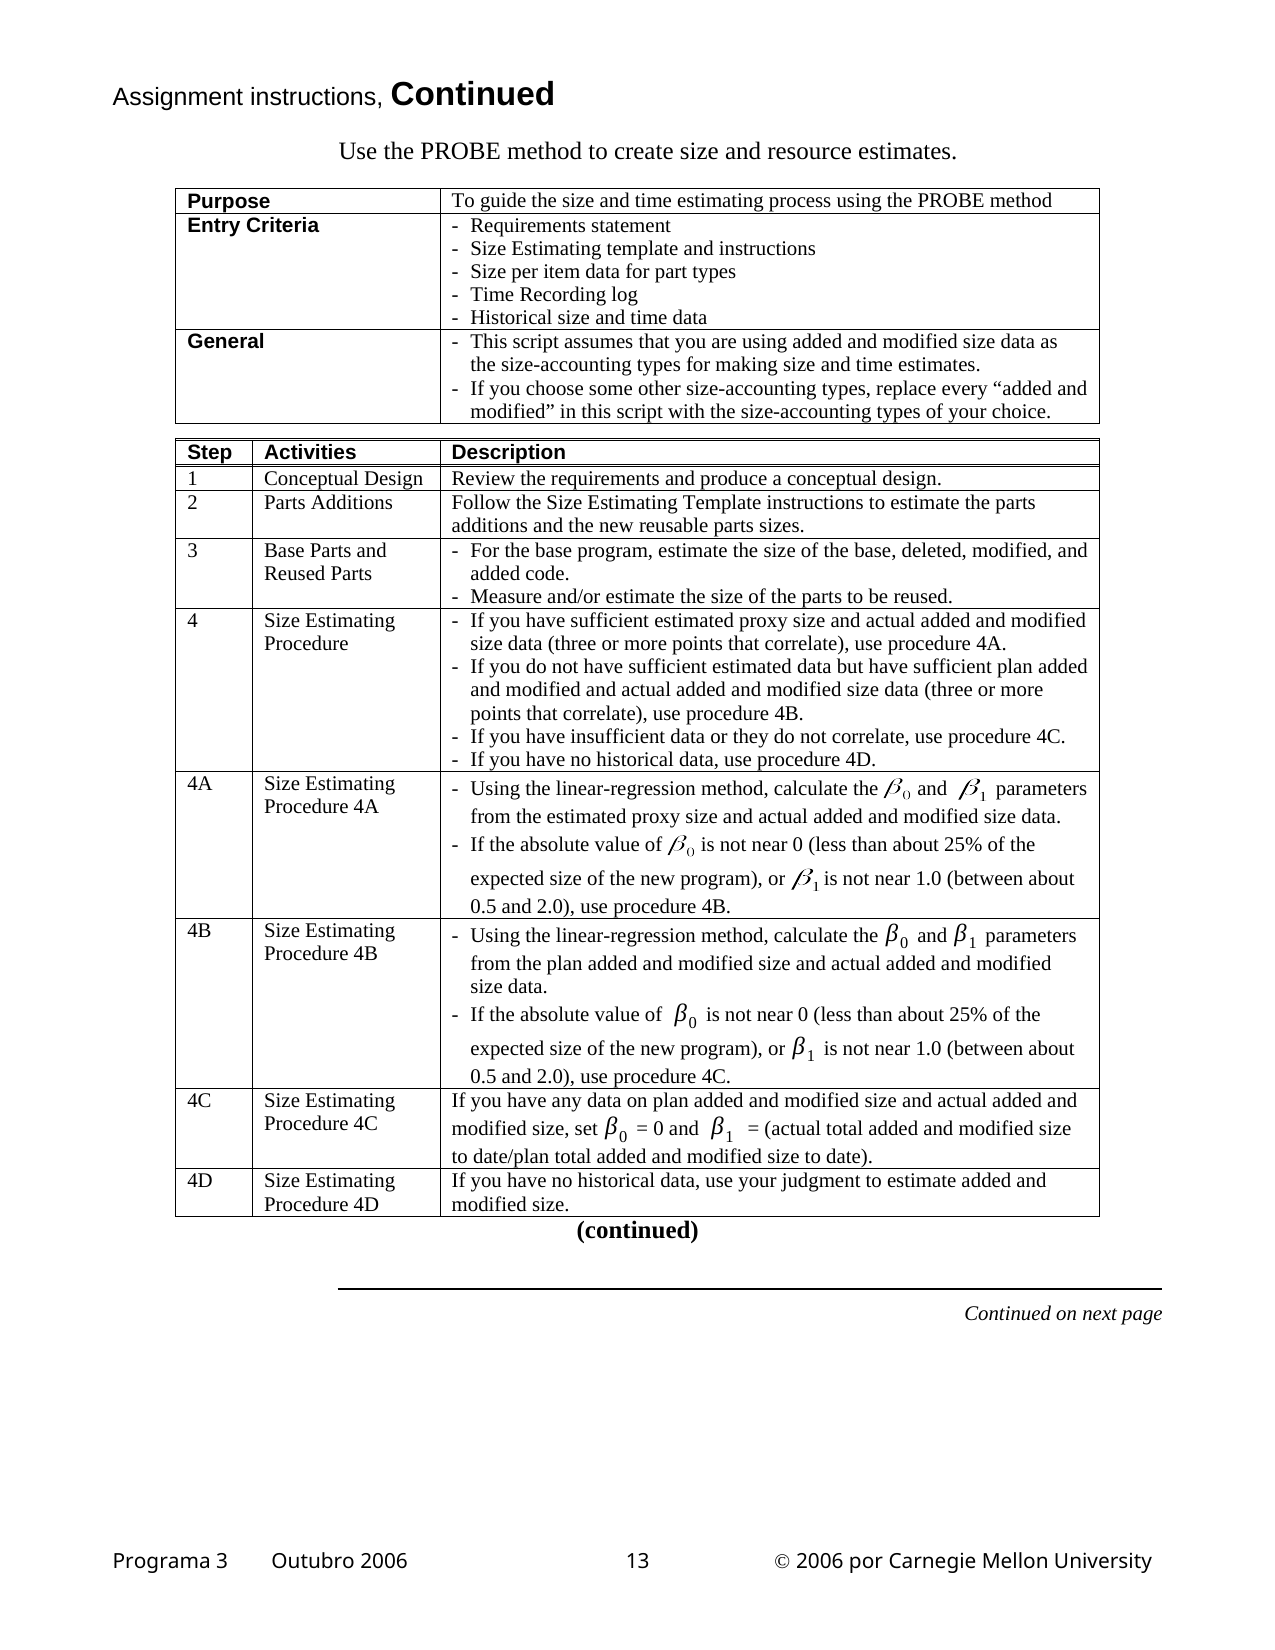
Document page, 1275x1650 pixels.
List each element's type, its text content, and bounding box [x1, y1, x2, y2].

table_cell 4A [176, 772, 252, 918]
table_header Purpose [176, 189, 440, 212]
table_header Use the PROBE method to create size and resource estimates. [338, 137, 1163, 165]
table_cell If you have no historical data, use your judgment to estimate added and modified size. [441, 1169, 1099, 1216]
table_cell Size Estimating Procedure 4B [253, 919, 440, 1088]
table_cell This script assumes that you are using added and modified size data as the size-accounting types for making size and time estimates. If you choose some other size-accounting types, replace every “added and modified” in this script with the size-accounting types of your choice. [441, 330, 1099, 423]
table_cell 4 [176, 609, 252, 771]
table_header Description [441, 441, 1099, 464]
table_header Activities [253, 441, 440, 464]
table_cell 2 [176, 491, 252, 537]
table_cell 4D [176, 1169, 252, 1216]
table_cell Conceptual Design [253, 467, 440, 490]
table_cell For the base program, estimate the size of the base, deleted, modified, and added code. Measure and/or estimate the size of the parts to be reused. [441, 539, 1099, 608]
table_cell Size Estimating Procedure 4D [253, 1169, 440, 1216]
table_cell Using the linear-regression method, calculate theandparameters from the plan added and modified size and actual added and modified size data. If the absolute value of is not near 0 (less than about 25% of the expected size of the new program), oris not near 1.0 (between about 0.5 and 2.0), use procedure 4C. [441, 919, 1099, 1088]
table_header Step [176, 441, 252, 464]
table_cell Entry Criteria [176, 214, 440, 329]
table_header [113, 137, 338, 165]
table_cell 4C [176, 1089, 252, 1168]
table_cell Size Estimating Procedure 4A [253, 772, 440, 918]
text Continued on next page [337, 1289, 1162, 1325]
table_cell 3 [176, 539, 252, 608]
table_cell 1 [176, 467, 252, 490]
table_cell Requirements statement Size Estimating template and instructions Size per item data for part types Time Recording log Historical size and time data [441, 214, 1099, 329]
table_cell General [176, 330, 440, 423]
table_header To guide the size and time estimating process using the PROBE method [441, 189, 1099, 212]
table_cell Review the requirements and produce a conceptual design. [441, 467, 1099, 490]
table_cell Using the linear-regression method, calculate theand parameters from the estimated proxy size and actual added and modified size data. If the absolute value ofis not near 0 (less than about 25% of the expected size of the new program), oris not near 1.0 (between about 0.5 and 2.0), use procedure 4B. [441, 772, 1099, 918]
table_cell Size Estimating Procedure [253, 609, 440, 771]
table_cell If you have any data on plan added and modified size and actual added and modified size, set= 0 and = (actual total added and modified size to date/plan total added and modified size to date). [441, 1089, 1099, 1168]
subtitle Assignment instructions, Continued [112, 75, 1275, 112]
text (continued) [112, 1217, 1162, 1244]
table_cell Base Parts and Reused Parts [253, 539, 440, 608]
table_cell Follow the Size Estimating Template instructions to estimate the parts additions and the new reusable parts sizes. [441, 491, 1099, 537]
table_cell If you have sufficient estimated proxy size and actual added and modified size data (three or more points that correlate), use procedure 4A. If you do not have sufficient estimated data but have sufficient plan added and modified and actual added and modified size data (three or more points that correlate), use procedure 4B. If you have insufficient data or they do not correlate, use procedure 4C. If you have no historical data, use procedure 4D. [441, 609, 1099, 771]
table_cell Parts Additions [253, 491, 440, 537]
table_cell 4B [176, 919, 252, 1088]
table_cell Size Estimating Procedure 4C [253, 1089, 440, 1168]
